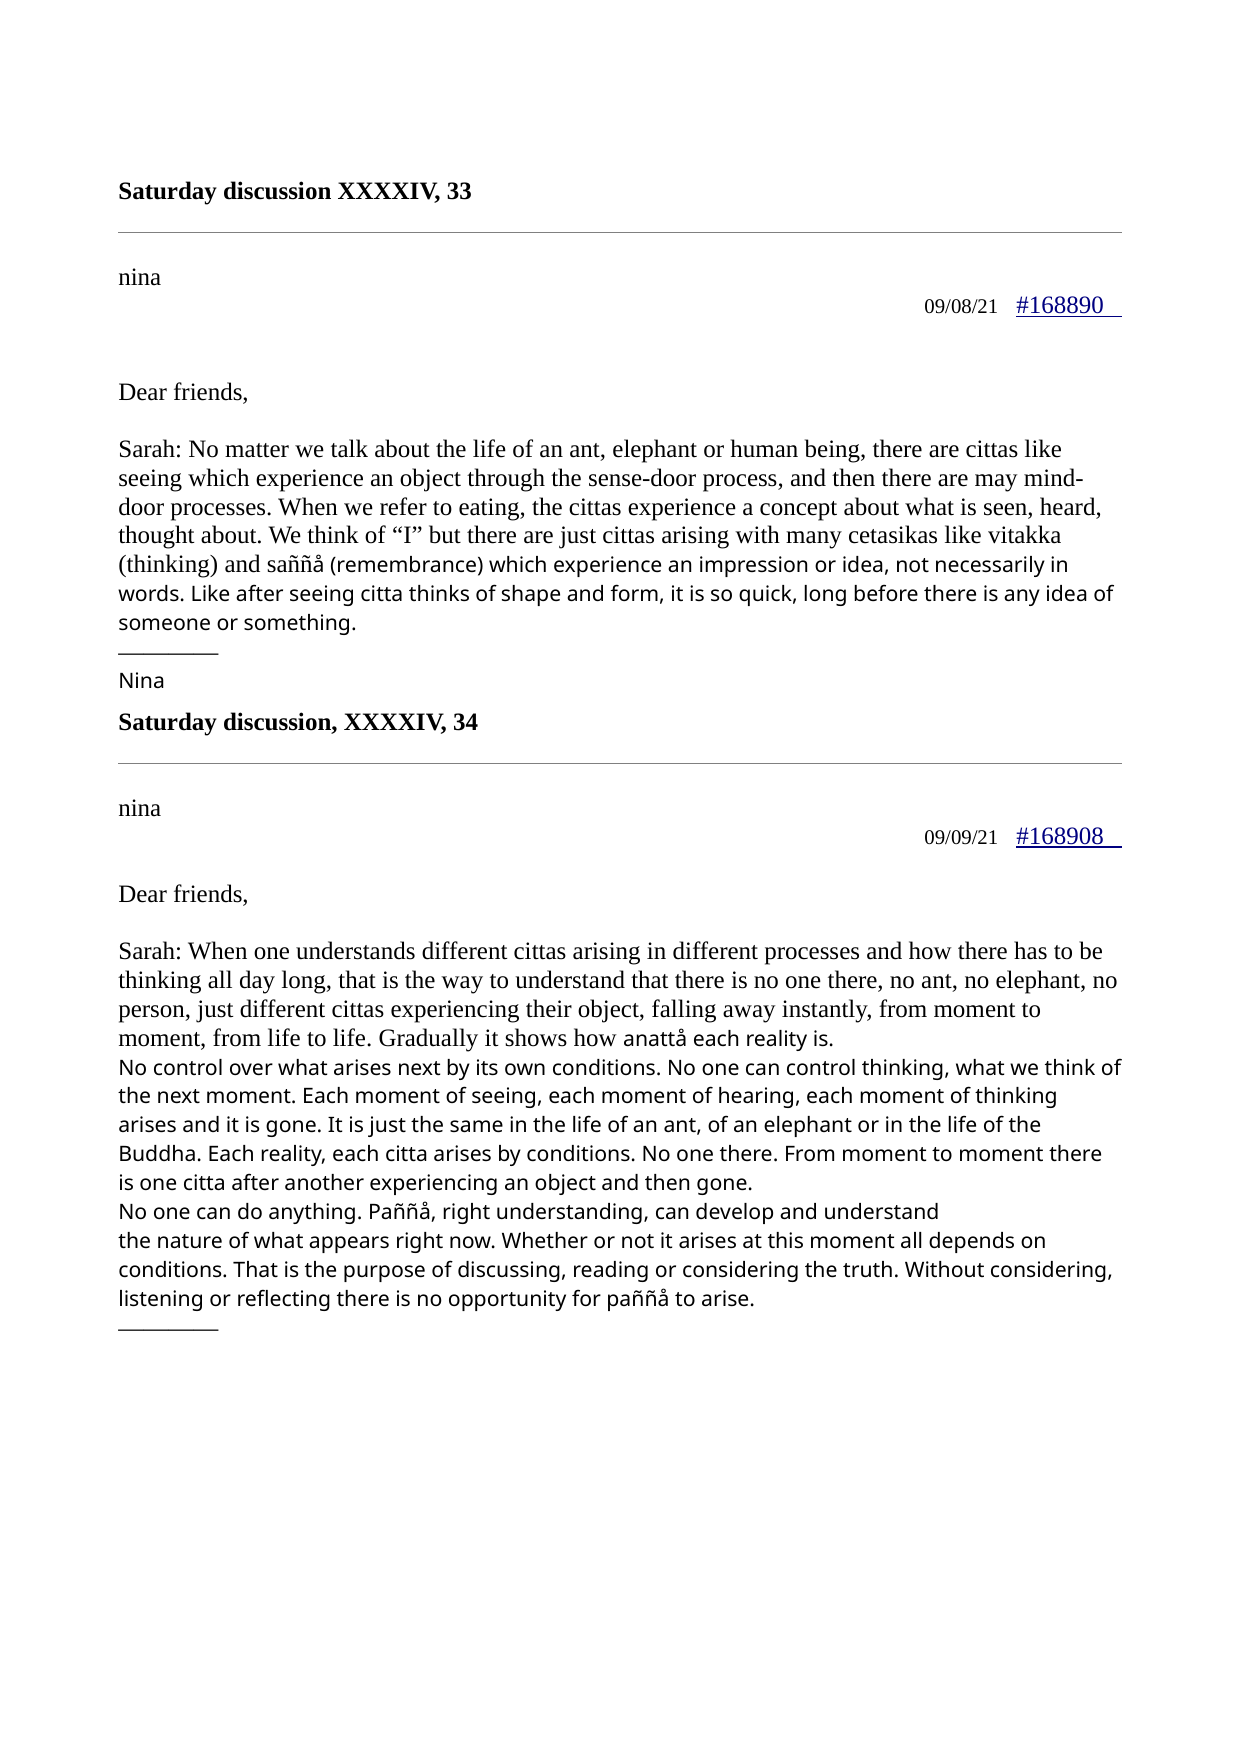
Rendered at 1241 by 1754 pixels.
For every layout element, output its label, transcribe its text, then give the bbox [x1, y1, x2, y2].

table_header [118, 218, 1122, 232]
subtitle Saturday discussion, XXXXIV, 34 [118, 707, 1122, 736]
table_header nina 09/09/21 #168908 Dear friends, Sarah: When one understands different cittas arising in different processes and how there has to be thinking all day long, that is the way to understand that there is no one there, no ant, no elephant, no person, just different cittas experiencing their object, falling away instantly, from moment to moment, from life to life. Gradually it shows how anattå each reality is. No control over what arises next by its own conditions. No one can control thinking, what we think of the next moment. Each moment of seeing, each moment of hearing, each moment of thinking arises and it is gone. It is just the same in the life of an ant, of an elephant or in the life of the Buddha. Each reality, each citta arises by conditions. No one there. From moment to moment there is one citta after another experiencing an object and then gone. No one can do anything. Paññå, right understanding, can develop and understand the nature of what appears right now. Whether or not it arises at this moment all depends on conditions. That is the purpose of discussing, reading or considering the truth. Without considering, listening or reflecting there is no opportunity for paññå to arise. ———— [118, 764, 1122, 1342]
subtitle Saturday discussion XXXXIV, 33 [118, 176, 1122, 205]
table_header nina 09/08/21 #168890 Dear friends, Sarah: No matter we talk about the life of an ant, elephant or human being, there are cittas like seeing which experience an object through the sense-door process, and then there are may mind-door processes. When we refer to eating, the cittas experience a concept about what is seen, heard, thought about. We think of “I” but there are just cittas arising with many cetasikas like vitakka (thinking) and saññå (remembrance) which experience an impression or idea, not necessarily in words. Like after seeing citta thinks of shape and form, it is so quick, long before there is any idea of someone or something. ———— Nina [118, 233, 1122, 694]
